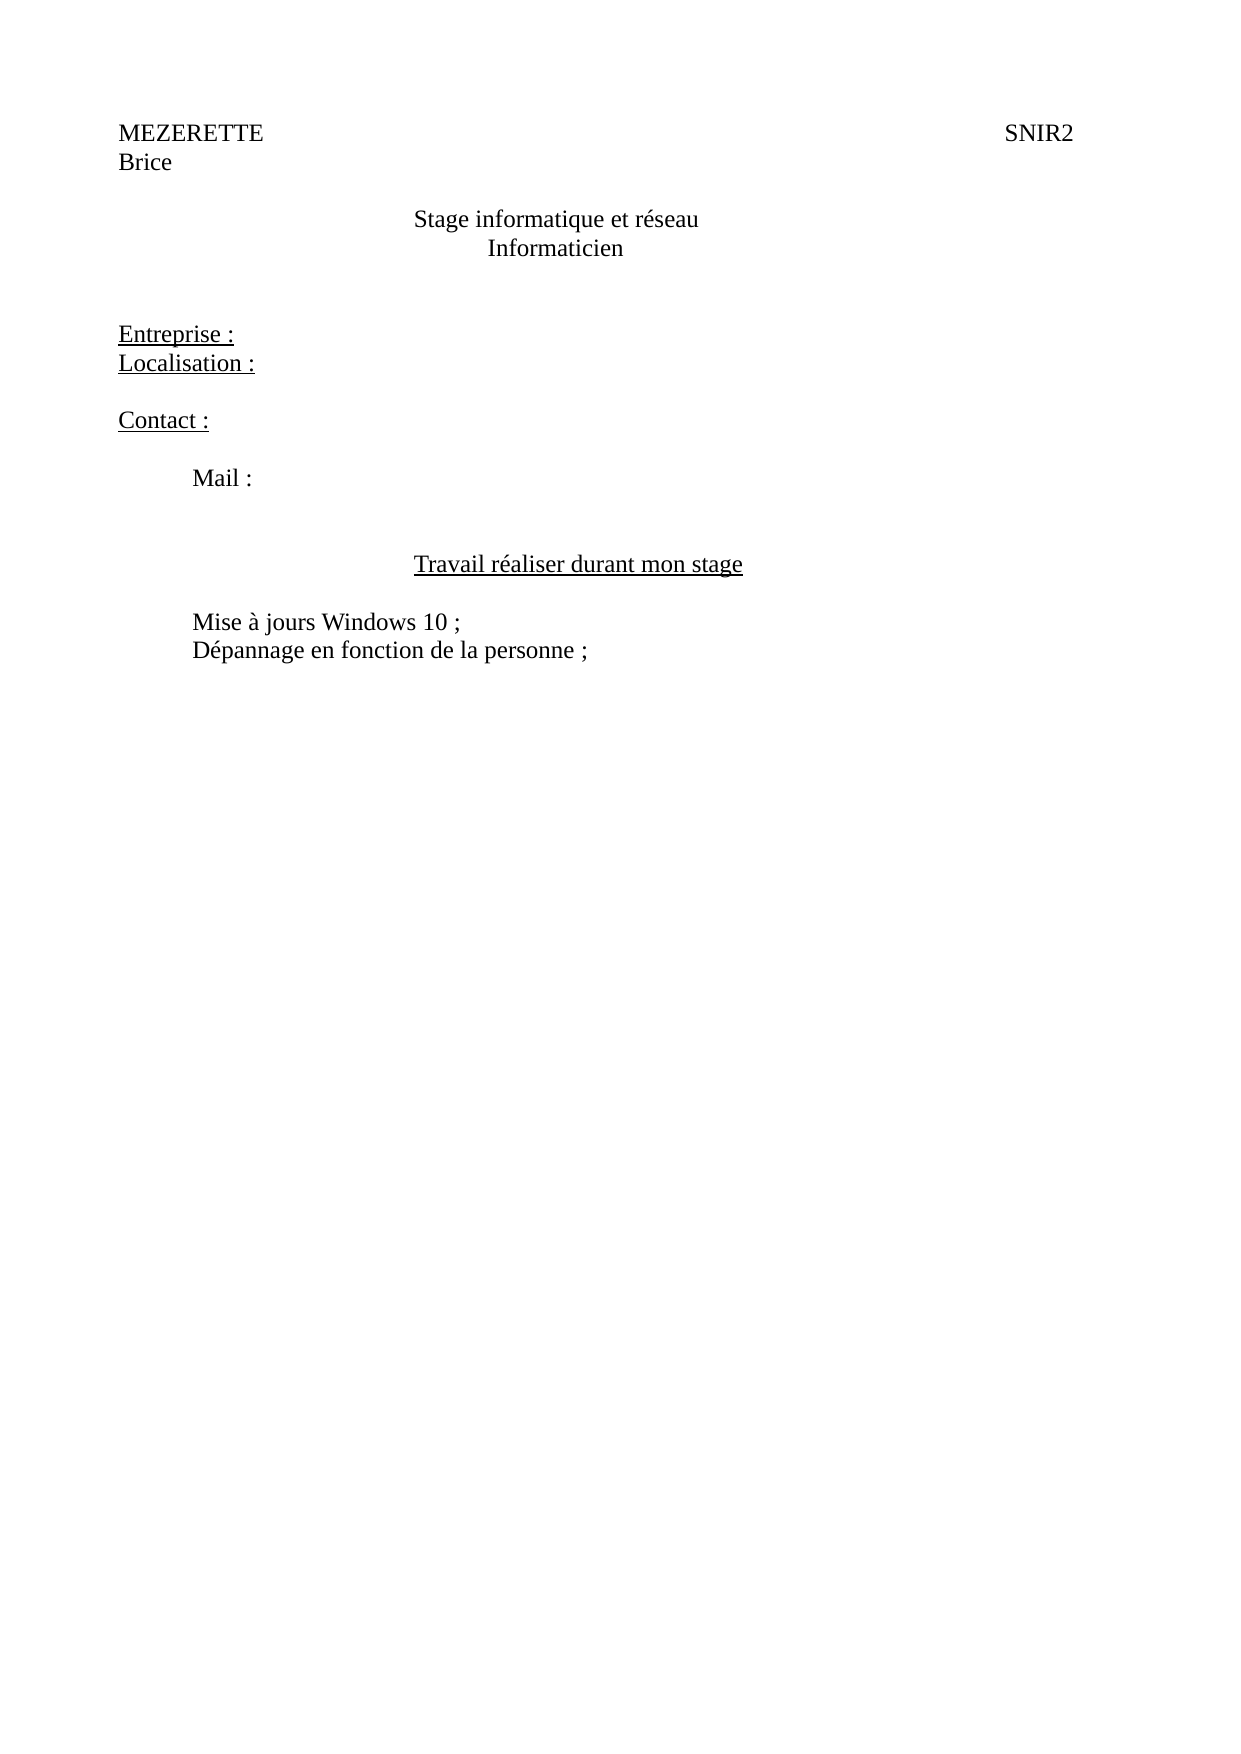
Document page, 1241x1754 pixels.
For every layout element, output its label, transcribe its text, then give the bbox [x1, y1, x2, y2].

text Dépannage en fonction de la personne ; [118, 636, 1122, 664]
text MEZERETTE SNIR2 [118, 118, 1122, 147]
text Brice [118, 147, 1122, 176]
text Localisation : [118, 348, 1122, 377]
text Entreprise : [118, 319, 1122, 348]
text Mail : [118, 463, 1122, 492]
text Stage informatique et réseau [118, 204, 1122, 233]
text Contact : [118, 406, 1122, 434]
text Informaticien [118, 233, 1122, 262]
text Travail réaliser durant mon stage [118, 549, 1122, 578]
text Mise à jours Windows 10 ; [118, 607, 1122, 636]
